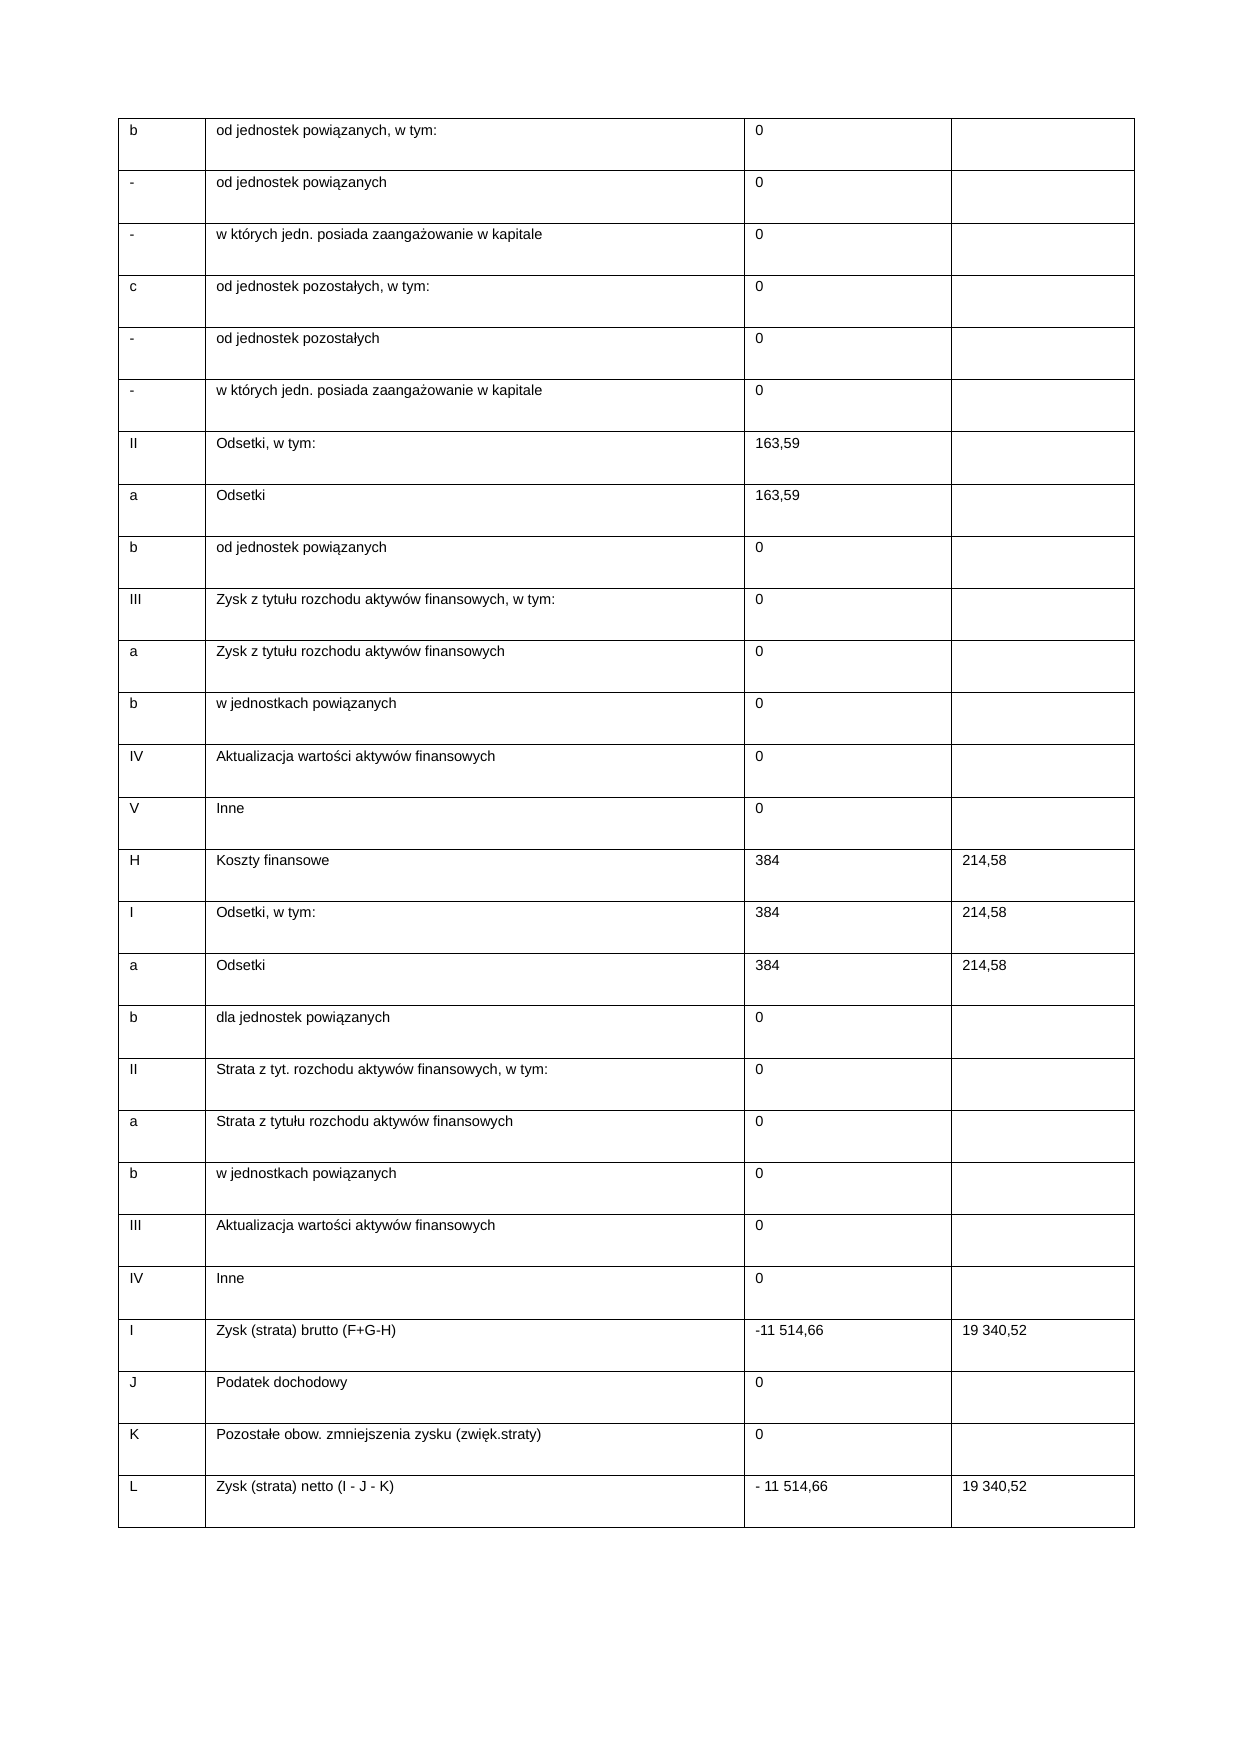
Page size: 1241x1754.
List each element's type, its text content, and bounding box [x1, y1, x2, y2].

table_cell b [119, 1163, 205, 1214]
table_cell 0 [745, 1163, 951, 1214]
table_cell 384 [745, 850, 951, 901]
table_cell c [119, 276, 205, 327]
table_cell 0 [745, 1215, 951, 1266]
table_cell b [119, 537, 205, 588]
table_cell [952, 589, 1134, 640]
table_cell Odsetki [206, 485, 744, 536]
table_cell [952, 119, 1134, 170]
table_cell 0 [745, 1267, 951, 1318]
table_cell 0 [745, 798, 951, 849]
table_cell 0 [745, 1059, 951, 1110]
table_cell od jednostek pozostałych, w tym: [206, 276, 744, 327]
table_cell [952, 1059, 1134, 1110]
table_cell H [119, 850, 205, 901]
table_cell w jednostkach powiązanych [206, 1163, 744, 1214]
table_cell a [119, 954, 205, 1005]
table_cell 0 [745, 1006, 951, 1057]
table_cell 163,59 [745, 432, 951, 483]
table_cell Pozostałe obow. zmniejszenia zysku (zwięk.straty) [206, 1424, 744, 1475]
table_cell 0 [745, 1372, 951, 1423]
table_cell od jednostek powiązanych, w tym: [206, 119, 744, 170]
table_cell I [119, 1320, 205, 1371]
table_cell [952, 380, 1134, 431]
table_cell Aktualizacja wartości aktywów finansowych [206, 745, 744, 797]
table_cell 214,58 [952, 954, 1134, 1005]
table_cell b [119, 693, 205, 744]
table_cell [952, 432, 1134, 483]
table_cell a [119, 485, 205, 536]
table_cell II [119, 432, 205, 483]
table_cell [952, 1163, 1134, 1214]
table_cell [952, 171, 1134, 222]
table_cell - 11 514,66 [745, 1476, 951, 1527]
table_cell Inne [206, 1267, 744, 1318]
table_cell [952, 224, 1134, 275]
table_cell [952, 1424, 1134, 1475]
table_cell III [119, 589, 205, 640]
table_cell 163,59 [745, 485, 951, 536]
table_cell Odsetki [206, 954, 744, 1005]
table_cell [952, 276, 1134, 327]
table_cell Zysk (strata) brutto (F+G-H) [206, 1320, 744, 1371]
table_cell [952, 485, 1134, 536]
table_cell [952, 1372, 1134, 1423]
table_cell 214,58 [952, 902, 1134, 953]
table_cell Strata z tytułu rozchodu aktywów finansowych [206, 1111, 744, 1162]
table_cell III [119, 1215, 205, 1266]
table_cell 19 340,52 [952, 1476, 1134, 1527]
table_cell 0 [745, 1424, 951, 1475]
table_cell [952, 1111, 1134, 1162]
table_cell 0 [745, 641, 951, 692]
table_cell 0 [745, 1111, 951, 1162]
table_cell w których jedn. posiada zaangażowanie w kapitale [206, 224, 744, 275]
table_cell b [119, 1006, 205, 1057]
table_cell a [119, 641, 205, 692]
table_cell V [119, 798, 205, 849]
table_cell Inne [206, 798, 744, 849]
table_cell a [119, 1111, 205, 1162]
table_cell Odsetki, w tym: [206, 902, 744, 953]
table_cell 0 [745, 589, 951, 640]
table_cell - [119, 224, 205, 275]
table_cell od jednostek powiązanych [206, 171, 744, 222]
table_cell [952, 537, 1134, 588]
table_cell 214,58 [952, 850, 1134, 901]
table_cell w jednostkach powiązanych [206, 693, 744, 744]
table_cell Zysk (strata) netto (I - J - K) [206, 1476, 744, 1527]
table_cell 0 [745, 119, 951, 170]
table_cell 0 [745, 171, 951, 222]
table_cell IV [119, 745, 205, 797]
table_cell Strata z tyt. rozchodu aktywów finansowych, w tym: [206, 1059, 744, 1110]
table_cell I [119, 902, 205, 953]
table_cell Aktualizacja wartości aktywów finansowych [206, 1215, 744, 1266]
table_cell w których jedn. posiada zaangażowanie w kapitale [206, 380, 744, 431]
table_cell 384 [745, 954, 951, 1005]
table_cell Zysk z tytułu rozchodu aktywów finansowych [206, 641, 744, 692]
table_cell 0 [745, 276, 951, 327]
table_cell 384 [745, 902, 951, 953]
table_cell [952, 1215, 1134, 1266]
table_cell [952, 745, 1134, 797]
table_cell IV [119, 1267, 205, 1318]
table_cell Koszty finansowe [206, 850, 744, 901]
table_cell [952, 641, 1134, 692]
table_cell [952, 1267, 1134, 1318]
table_cell 0 [745, 380, 951, 431]
table_cell 19 340,52 [952, 1320, 1134, 1371]
table_cell [952, 693, 1134, 744]
table_cell 0 [745, 537, 951, 588]
table_cell Zysk z tytułu rozchodu aktywów finansowych, w tym: [206, 589, 744, 640]
table_cell - [119, 171, 205, 222]
table_cell [952, 328, 1134, 379]
table_cell od jednostek powiązanych [206, 537, 744, 588]
table_cell 0 [745, 693, 951, 744]
table_cell 0 [745, 224, 951, 275]
table_cell dla jednostek powiązanych [206, 1006, 744, 1057]
table_cell L [119, 1476, 205, 1527]
table_cell -11 514,66 [745, 1320, 951, 1371]
table_cell b [119, 119, 205, 170]
table_cell - [119, 380, 205, 431]
table_cell Odsetki, w tym: [206, 432, 744, 483]
table_cell od jednostek pozostałych [206, 328, 744, 379]
table_cell K [119, 1424, 205, 1475]
table_cell 0 [745, 328, 951, 379]
table_cell [952, 798, 1134, 849]
table_cell II [119, 1059, 205, 1110]
table_cell J [119, 1372, 205, 1423]
table_cell [952, 1006, 1134, 1057]
table_cell 0 [745, 745, 951, 797]
table_cell Podatek dochodowy [206, 1372, 744, 1423]
table_cell - [119, 328, 205, 379]
